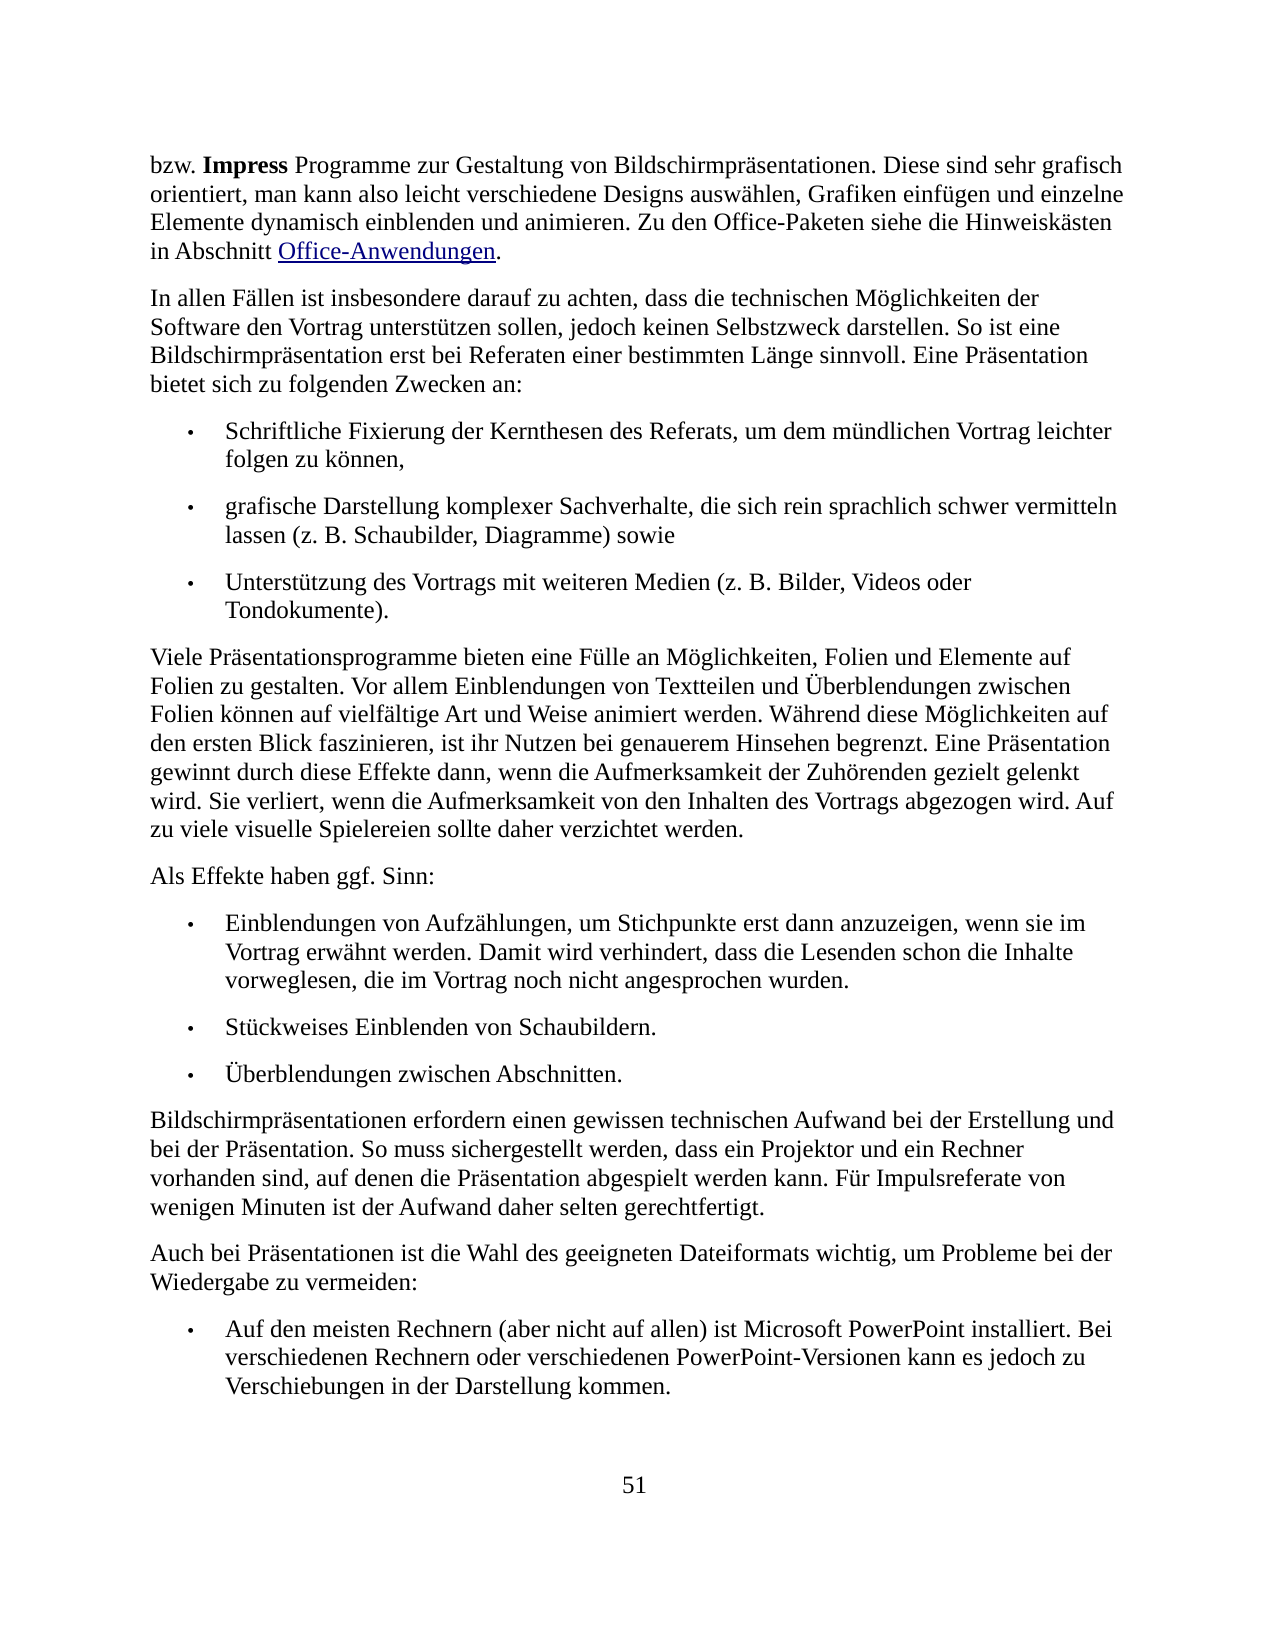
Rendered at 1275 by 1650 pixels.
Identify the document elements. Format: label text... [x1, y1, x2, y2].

list Auf den meisten Rechnern (aber nicht auf allen) ist Microsoft PowerPoint installiert. Bei verschiedenen Rechnern oder verschiedenen PowerPoint-Versionen kann es jedoch zu Verschiebungen in der Darstellung kommen. [187, 1314, 1125, 1400]
text bzw. Impress Programme zur Gestaltung von Bildschirmpräsentationen. Diese sind sehr grafisch orientiert, man kann also leicht verschiedene Designs auswählen, Grafiken einfügen und einzelne Elemente dynamisch einblenden und animieren. Zu den Office-Paketen siehe die Hinweiskästen in Abschnitt Office-Anwendungen. [150, 150, 1125, 265]
list Stückweises Einblenden von Schaubildern. [187, 1012, 1125, 1041]
text Viele Präsentationsprogramme bieten eine Fülle an Möglichkeiten, Folien und Elemente auf Folien zu gestalten. Vor allem Einblendungen von Textteilen und Überblendungen zwischen Folien können auf vielfältige Art und Weise animiert werden. Während diese Möglichkeiten auf den ersten Blick faszinieren, ist ihr Nutzen bei genauerem Hinsehen begrenzt. Eine Präsentation gewinnt durch diese Effekte dann, wenn die Aufmerksamkeit der Zuhörenden gezielt gelenkt wird. Sie verliert, wenn die Aufmerksamkeit von den Inhalten des Vortrags abgezogen wird. Auf zu viele visuelle Spielereien sollte daher verzichtet werden. [150, 642, 1125, 843]
text Bildschirmpräsentationen erfordern einen gewissen technischen Aufwand bei der Erstellung und bei der Präsentation. So muss sichergestellt werden, dass ein Projektor und ein Rechner vorhanden sind, auf denen die Präsentation abgespielt werden kann. Für Impulsreferate von wenigen Minuten ist der Aufwand daher selten gerechtfertigt. [150, 1105, 1125, 1220]
text Als Effekte haben ggf. Sinn: [150, 861, 1125, 890]
list Überblendungen zwischen Abschnitten. [187, 1059, 1125, 1087]
text Auch bei Präsentationen ist die Wahl des geeigneten Dateiformats wichtig, um Probleme bei der Wiedergabe zu vermeiden: [150, 1238, 1125, 1296]
list grafische Darstellung komplexer Sachverhalte, die sich rein sprachlich schwer vermitteln lassen (z. B. Schaubilder, Diagramme) sowie [187, 491, 1125, 549]
list Einblendungen von Aufzählungen, um Stichpunkte erst dann anzuzeigen, wenn sie im Vortrag erwähnt werden. Damit wird verhindert, dass die Lesenden schon die Inhalte vorweglesen, die im Vortrag noch nicht angesprochen wurden. [187, 908, 1125, 994]
list Unterstützung des Vortrags mit weiteren Medien (z. B. Bilder, Videos oder Tondokumente). [187, 567, 1125, 624]
list Schriftliche Fixierung der Kernthesen des Referats, um dem mündlichen Vortrag leichter folgen zu können, [187, 416, 1125, 473]
text In allen Fällen ist insbesondere darauf zu achten, dass die technischen Möglichkeiten der Software den Vortrag unterstützen sollen, jedoch keinen Selbstzweck darstellen. So ist eine Bildschirmpräsentation erst bei Referaten einer bestimmten Länge sinnvoll. Eine Präsentation bietet sich zu folgenden Zwecken an: [150, 283, 1125, 398]
